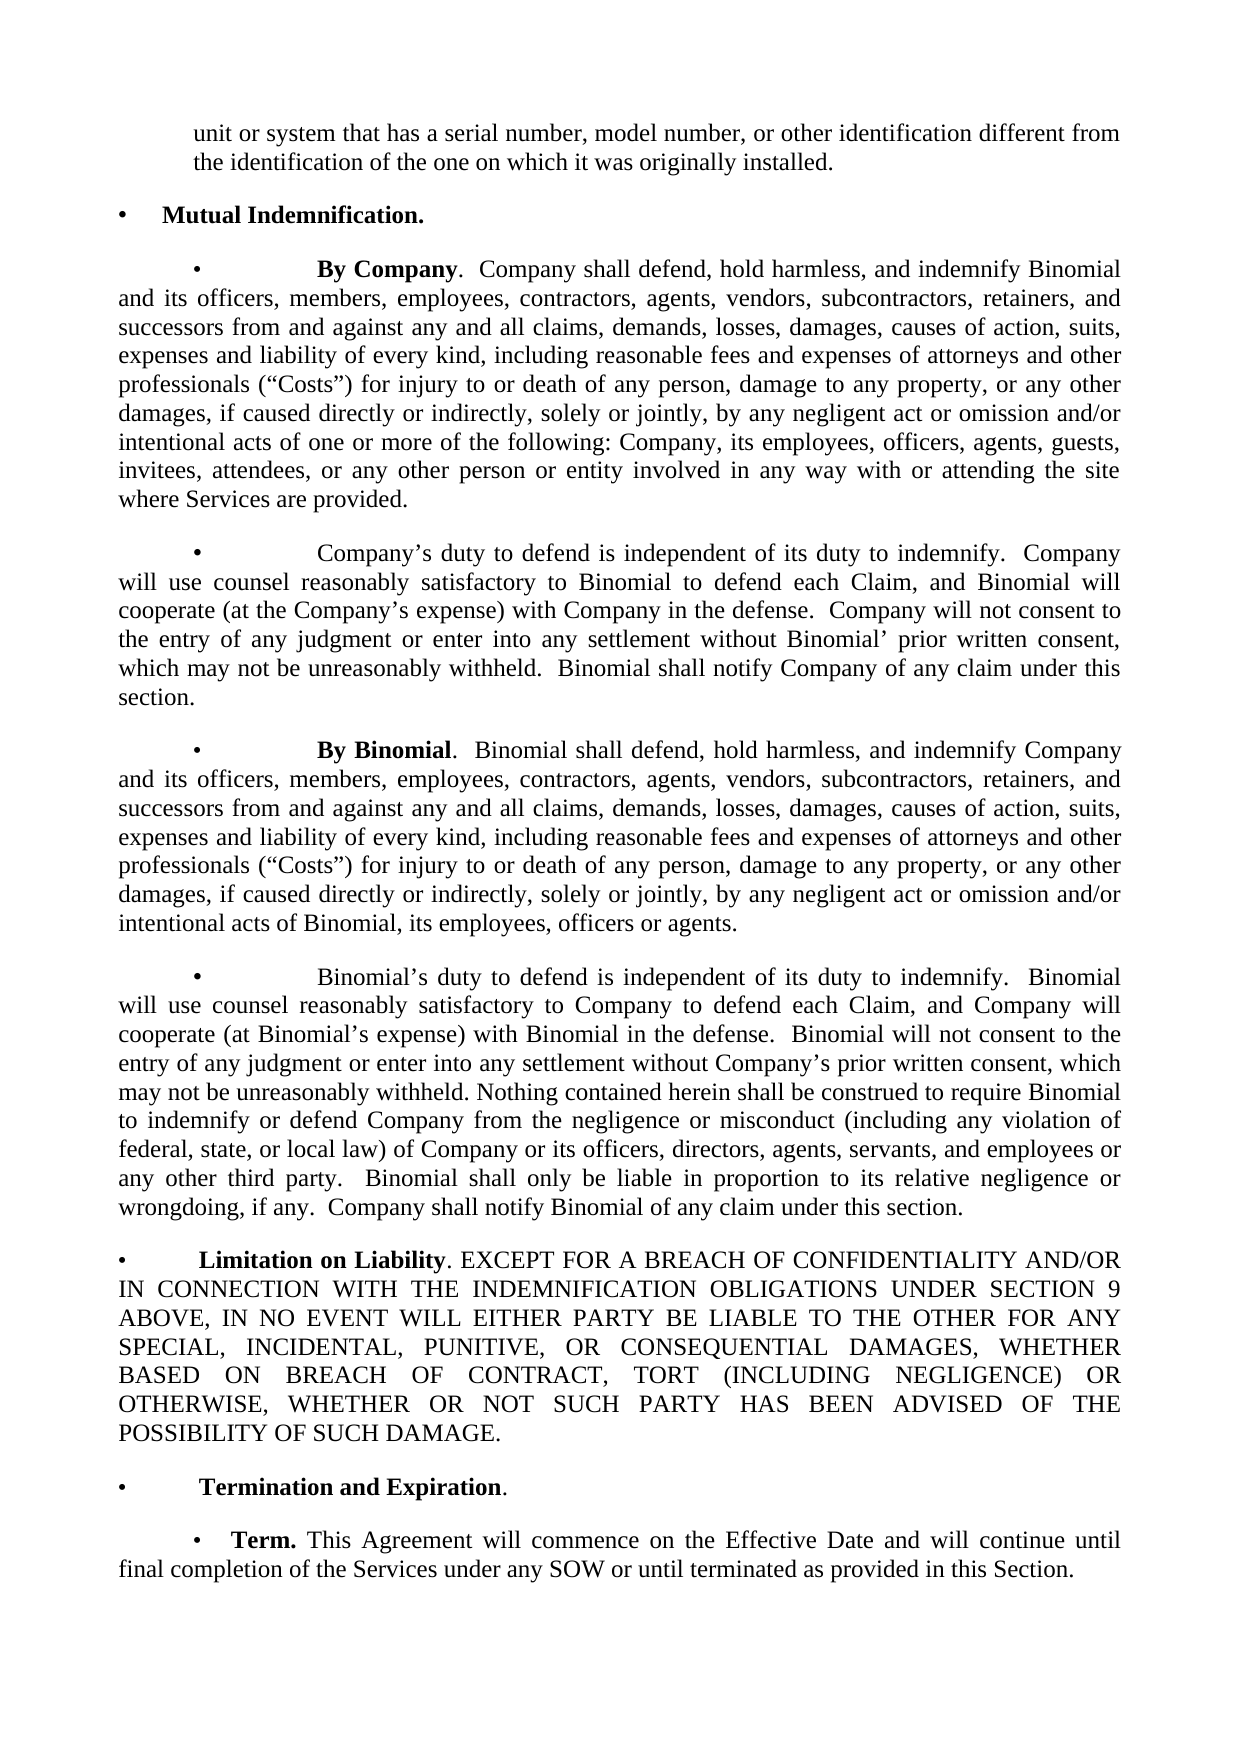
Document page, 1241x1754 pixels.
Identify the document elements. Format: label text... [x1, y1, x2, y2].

list By Company. Company shall defend, hold harmless, and indemnify Binomial and its officers, members, employees, contractors, agents, vendors, subcontractors, retainers, and successors from and against any and all claims, demands, losses, damages, causes of action, suits, expenses and liability of every kind, including reasonable fees and expenses of attorneys and other professionals (“Costs”) for injury to or death of any person, damage to any property, or any other damages, if caused directly or indirectly, solely or jointly, by any negligent act or omission and/or intentional acts of one or more of the following: Company, its employees, officers, agents, guests, invitees, attendees, or any other person or entity involved in any way with or attending the site where Services are provided. [81, 254, 1122, 513]
list Limitation on Liability. EXCEPT FOR A BREACH OF CONFIDENTIALITY AND/OR IN CONNECTION WITH THE INDEMNIFICATION OBLIGATIONS UNDER SECTION 9 ABOVE, IN NO EVENT WILL EITHER PARTY BE LIABLE TO THE OTHER FOR ANY SPECIAL, INCIDENTAL, PUNITIVE, OR CONSEQUENTIAL DAMAGES, WHETHER BASED ON BREACH OF CONTRACT, TORT (INCLUDING NEGLIGENCE) OR OTHERWISE, WHETHER OR NOT SUCH PARTY HAS BEEN ADVISED OF THE POSSIBILITY OF SUCH DAMAGE. [81, 1246, 1122, 1447]
list Mutual Indemnification. [81, 201, 1122, 229]
list Binomial’s duty to defend is independent of its duty to indemnify. Binomial will use counsel reasonably satisfactory to Company to defend each Claim, and Company will cooperate (at Binomial’s expense) with Binomial in the defense. Binomial will not consent to the entry of any judgment or enter into any settlement without Company’s prior written consent, which may not be unreasonably withheld. Nothing contained herein shall be construed to require Binomial to indemnify or defend Company from the negligence or misconduct (including any violation of federal, state, or local law) of Company or its officers, directors, agents, servants, and employees or any other third party. Binomial shall only be liable in proportion to its relative negligence or wrongdoing, if any. Company shall notify Binomial of any claim under this section. [81, 962, 1122, 1221]
list By Binomial. Binomial shall defend, hold harmless, and indemnify Company and its officers, members, employees, contractors, agents, vendors, subcontractors, retainers, and successors from and against any and all claims, demands, losses, damages, causes of action, suits, expenses and liability of every kind, including reasonable fees and expenses of attorneys and other professionals (“Costs”) for injury to or death of any person, damage to any property, or any other damages, if caused directly or indirectly, solely or jointly, by any negligent act or omission and/or intentional acts of Binomial, its employees, officers or agents. [81, 736, 1122, 937]
list Term. This Agreement will commence on the Effective Date and will continue until final completion of the Services under any SOW or until terminated as provided in this Section. [81, 1526, 1122, 1583]
list Company’s duty to defend is independent of its duty to indemnify. Company will use counsel reasonably satisfactory to Binomial to defend each Claim, and Binomial will cooperate (at the Company’s expense) with Company in the defense. Company will not consent to the entry of any judgment or enter into any settlement without Binomial’ prior written consent, which may not be unreasonably withheld. Binomial shall notify Company of any claim under this section. [81, 538, 1122, 711]
list Termination and Expiration. [81, 1472, 1122, 1501]
list unit or system that has a serial number, model number, or other identification different from the identification of the one on which it was originally installed. [156, 118, 1122, 176]
